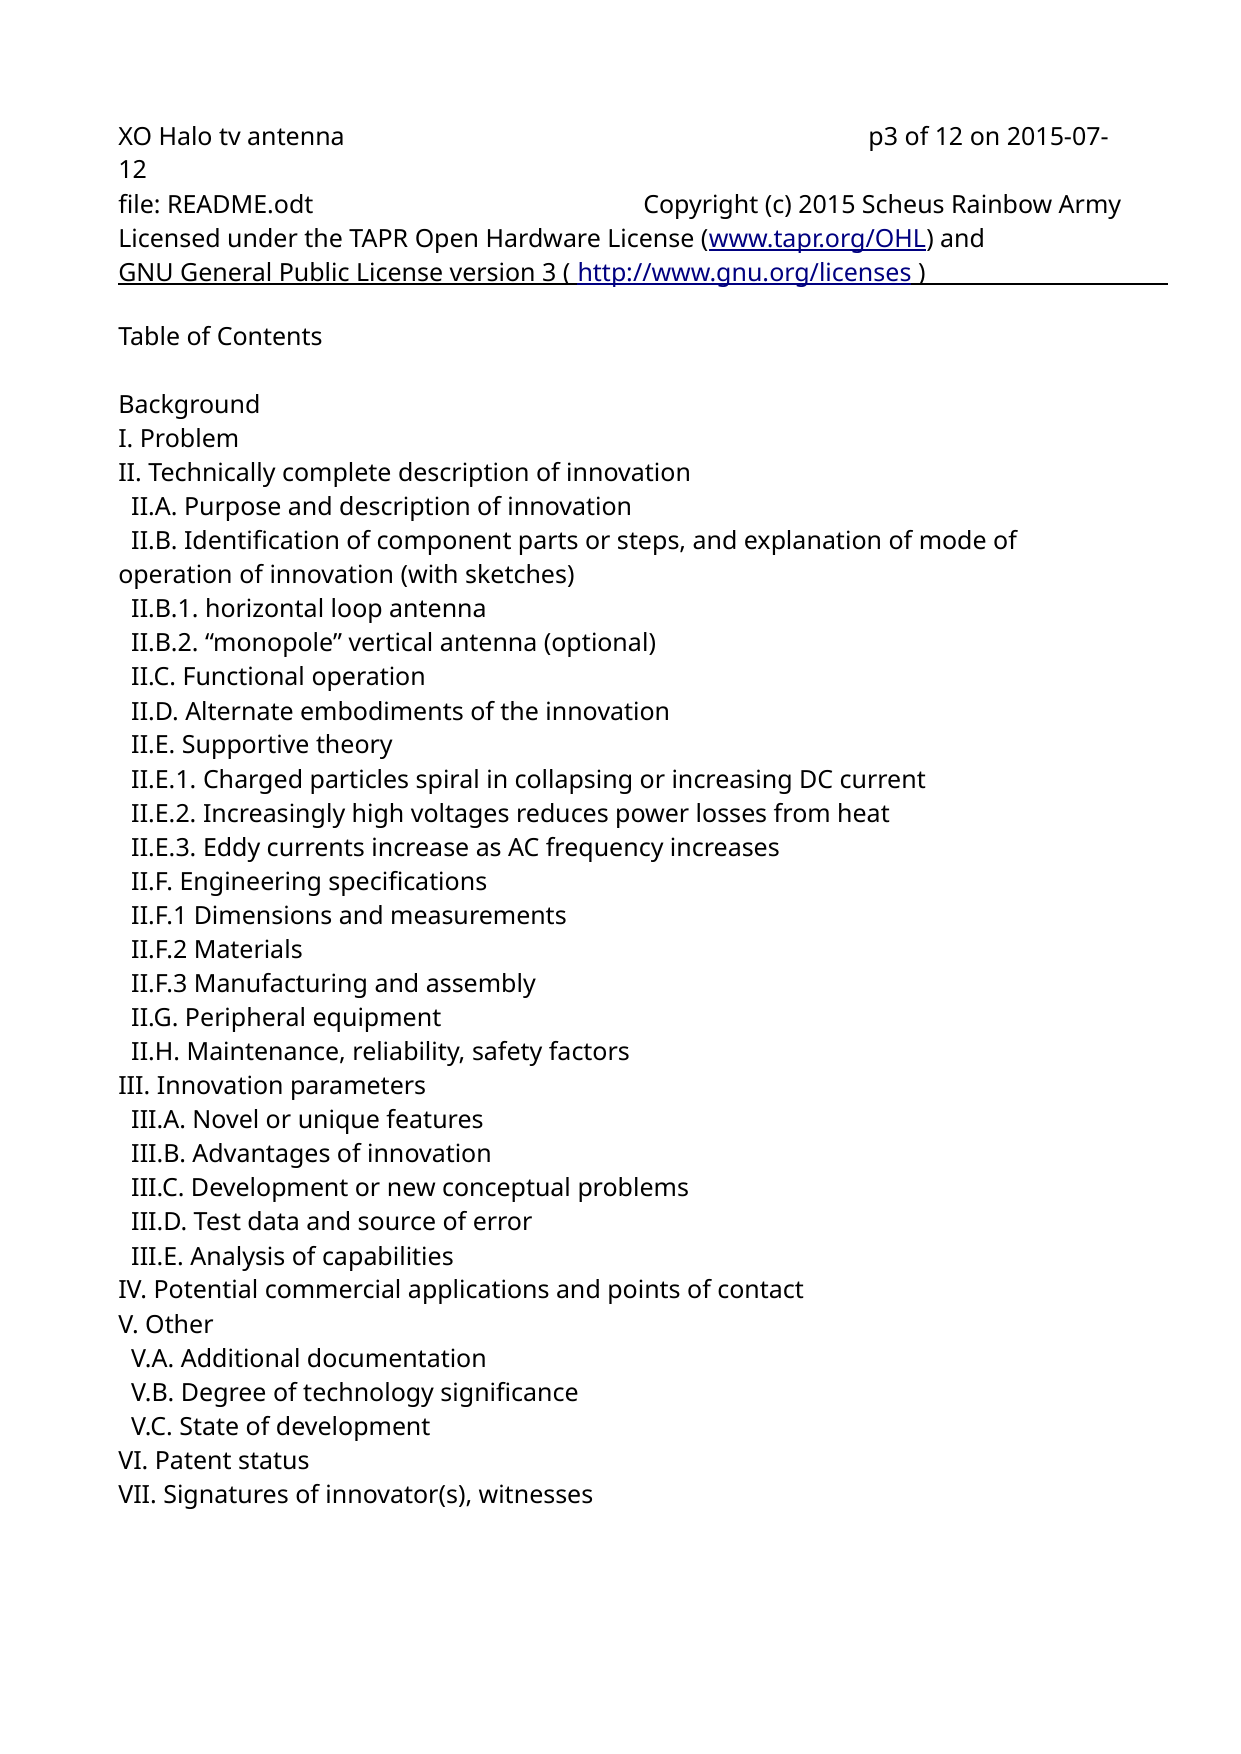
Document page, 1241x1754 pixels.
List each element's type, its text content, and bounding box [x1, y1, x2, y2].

text III.E. Analysis of capabilities [118, 1238, 1122, 1272]
text III.A. Novel or unique features [118, 1102, 1122, 1136]
text II.F.1 Dimensions and measurements [118, 897, 1122, 932]
text II.F.3 Manufacturing and assembly [118, 966, 1122, 1000]
text II.F.2 Materials [118, 932, 1122, 966]
text III.B. Advantages of innovation [118, 1136, 1122, 1170]
text II.B. Identification of component parts or steps, and explanation of mode of operation of innovation (with sketches) [118, 523, 1122, 591]
text I. Problem [118, 421, 1122, 455]
text V.A. Additional documentation [118, 1340, 1122, 1374]
text Background [118, 387, 1122, 421]
text III. Innovation parameters [118, 1068, 1122, 1102]
text II.E.2. Increasingly high voltages reduces power losses from heat [118, 795, 1122, 829]
text II.C. Functional operation [118, 659, 1122, 693]
text II.F. Engineering specifications [118, 863, 1122, 897]
text II.E. Supportive theory [118, 727, 1122, 761]
text V. Other [118, 1306, 1122, 1340]
text IV. Potential commercial applications and points of contact [118, 1272, 1122, 1306]
text II.B.2. “monopole” vertical antenna (optional) [118, 625, 1122, 659]
text Table of Contents [118, 318, 1122, 352]
text II.E.3. Eddy currents increase as AC frequency increases [118, 829, 1122, 863]
text VI. Patent status [118, 1442, 1122, 1477]
text II.G. Peripheral equipment [118, 1000, 1122, 1034]
text II.B.1. horizontal loop antenna [118, 591, 1122, 625]
text II.D. Alternate embodiments of the innovation [118, 693, 1122, 727]
text II.H. Maintenance, reliability, safety factors [118, 1034, 1122, 1068]
text V.B. Degree of technology significance [118, 1374, 1122, 1408]
text V.C. State of development [118, 1408, 1122, 1442]
text II.A. Purpose and description of innovation [118, 489, 1122, 523]
text III.D. Test data and source of error [118, 1204, 1122, 1238]
text III.C. Development or new conceptual problems [118, 1170, 1122, 1204]
text VII. Signatures of innovator(s), witnesses [118, 1477, 1122, 1511]
text II. Technically complete description of innovation [118, 455, 1122, 489]
text II.E.1. Charged particles spiral in collapsing or increasing DC current [118, 761, 1122, 795]
